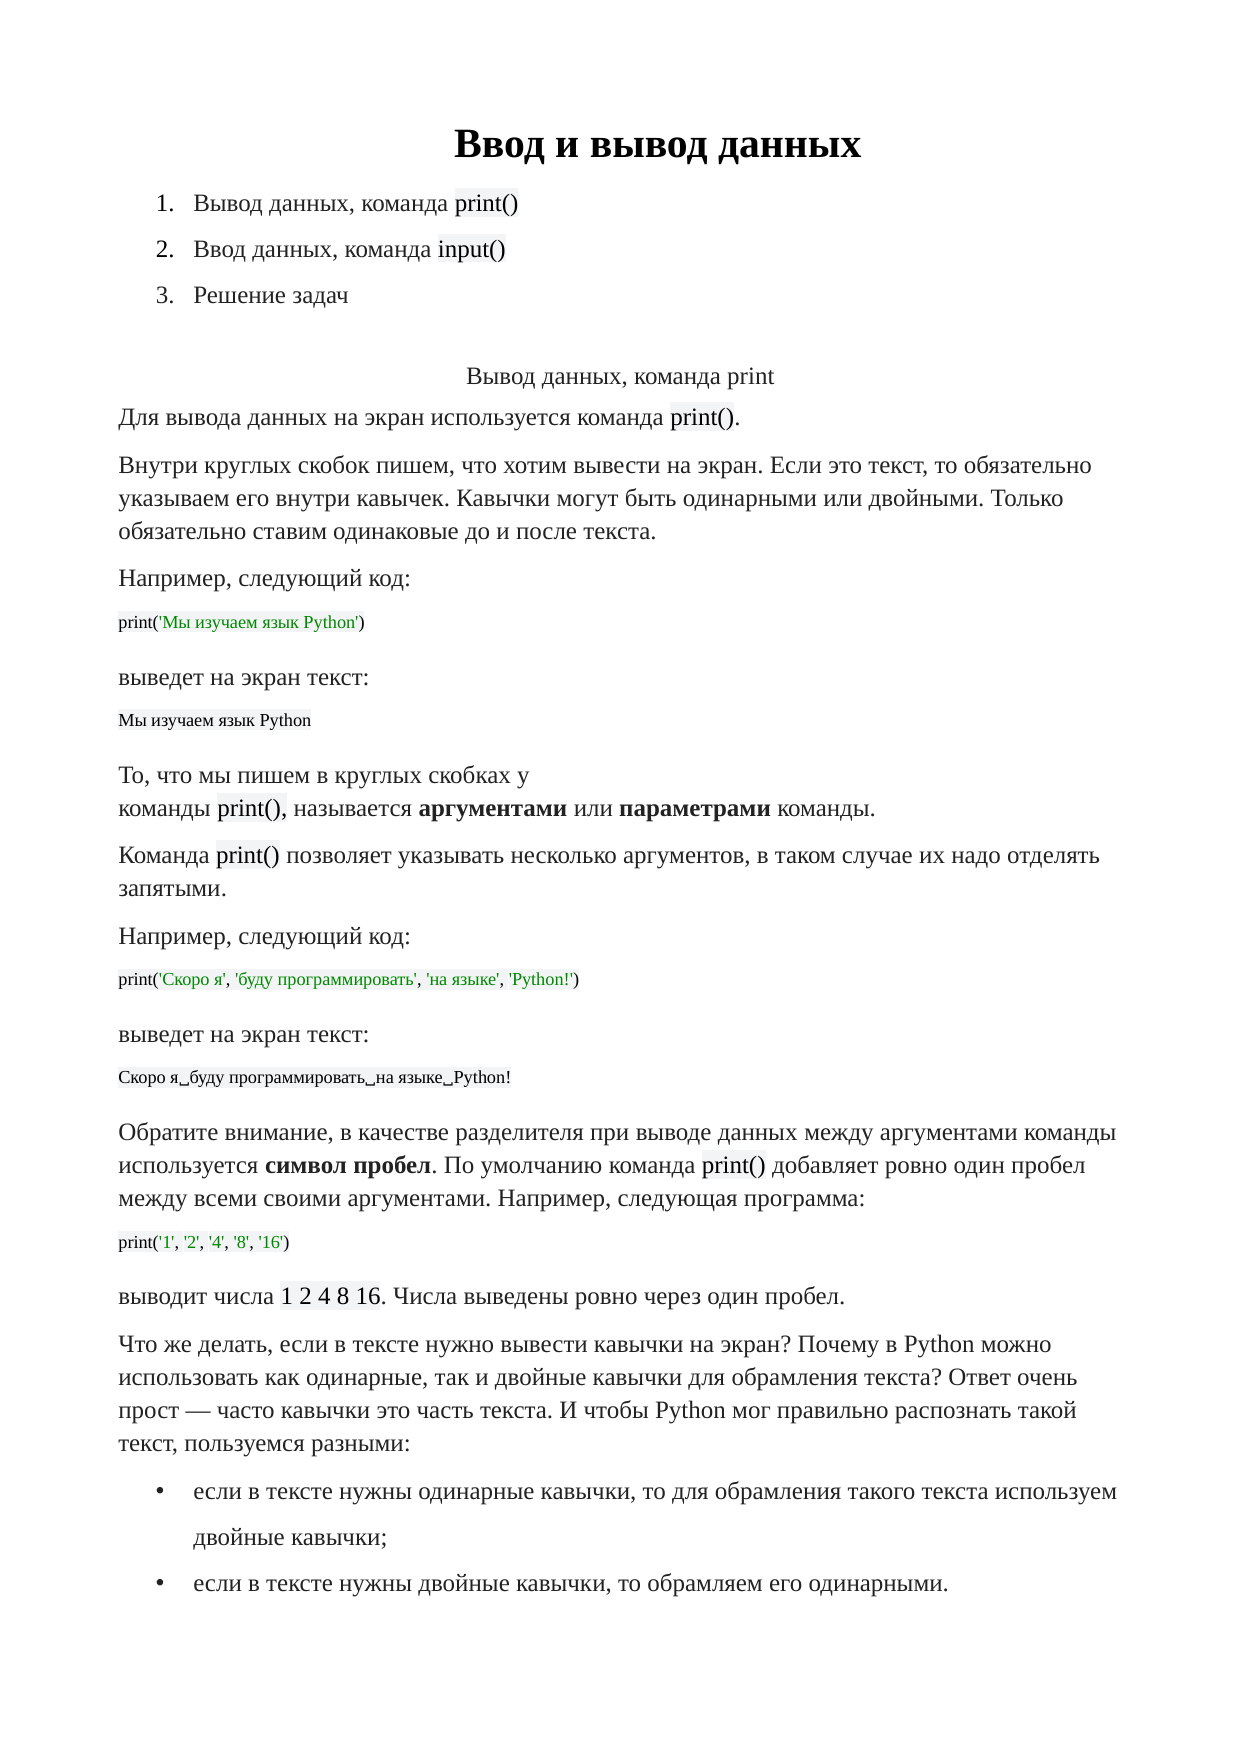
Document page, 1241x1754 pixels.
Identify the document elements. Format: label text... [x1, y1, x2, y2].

list Решение задач [156, 280, 1122, 308]
text Для вывода данных на экран используется команда print(). [118, 402, 1122, 431]
list Ввод данных, команда input() [156, 234, 1122, 262]
text print('1', '2', '4', '8', '16') [118, 1231, 1122, 1252]
text Обратите внимание, в качестве разделителя при выводе данных между аргументами команды используется символ пробел. По умолчанию команда print() добавляет ровно один пробел между всеми своими аргументами. Например, следующая программа: [118, 1117, 1122, 1212]
list если в тексте нужны одинарные кавычки, то для обрамления такого текста используем двойные кавычки; [156, 1476, 1122, 1550]
text Что же делать, если в тексте нужно вывести кавычки на экран? Почему в Python можно использовать как одинарные, так и двойные кавычки для обрамления текста? Ответ очень прост — часто кавычки это часть текста. И чтобы Python мог правильно распознать такой текст, пользуемся разными: [118, 1329, 1122, 1457]
text выведет на экран текст: [118, 1019, 1122, 1048]
text выведет на экран текст: [118, 662, 1122, 690]
text Например, следующий код: [118, 563, 1122, 592]
text Мы изучаем язык Python [118, 709, 1122, 730]
list Ввод и вывод данных [156, 118, 1122, 166]
text Скоро я⎵буду программировать⎵на языке⎵Python! [118, 1067, 1122, 1088]
text То, что мы пишем в круглых скобках у команды print(), называется аргументами или параметрами команды. [118, 760, 1122, 822]
text Например, следующий код: [118, 921, 1122, 950]
text print('Скоро я', 'буду программировать', 'на языке', 'Python!') [118, 969, 1122, 990]
list Вывод данных, команда print() [156, 188, 1122, 217]
text print('Мы изучаем язык Python') [118, 611, 1122, 632]
list если в тексте нужны двойные кавычки, то обрамляем его одинарными. [156, 1568, 1122, 1596]
text Внутри круглых скобок пишем, что хотим вывести на экран. Если это текст, то обязательно указываем его внутри кавычек. Кавычки могут быть одинарными или двойными. Только обязательно ставим одинаковые до и после текста. [118, 450, 1122, 545]
subtitle Вывод данных, команда print [118, 361, 1122, 390]
text Команда print() позволяет указывать несколько аргументов, в таком случае их надо отделять запятыми. [118, 840, 1122, 902]
text выводит числа 1 2 4 8 16. Числа выведены ровно через один пробел. [118, 1281, 1122, 1310]
